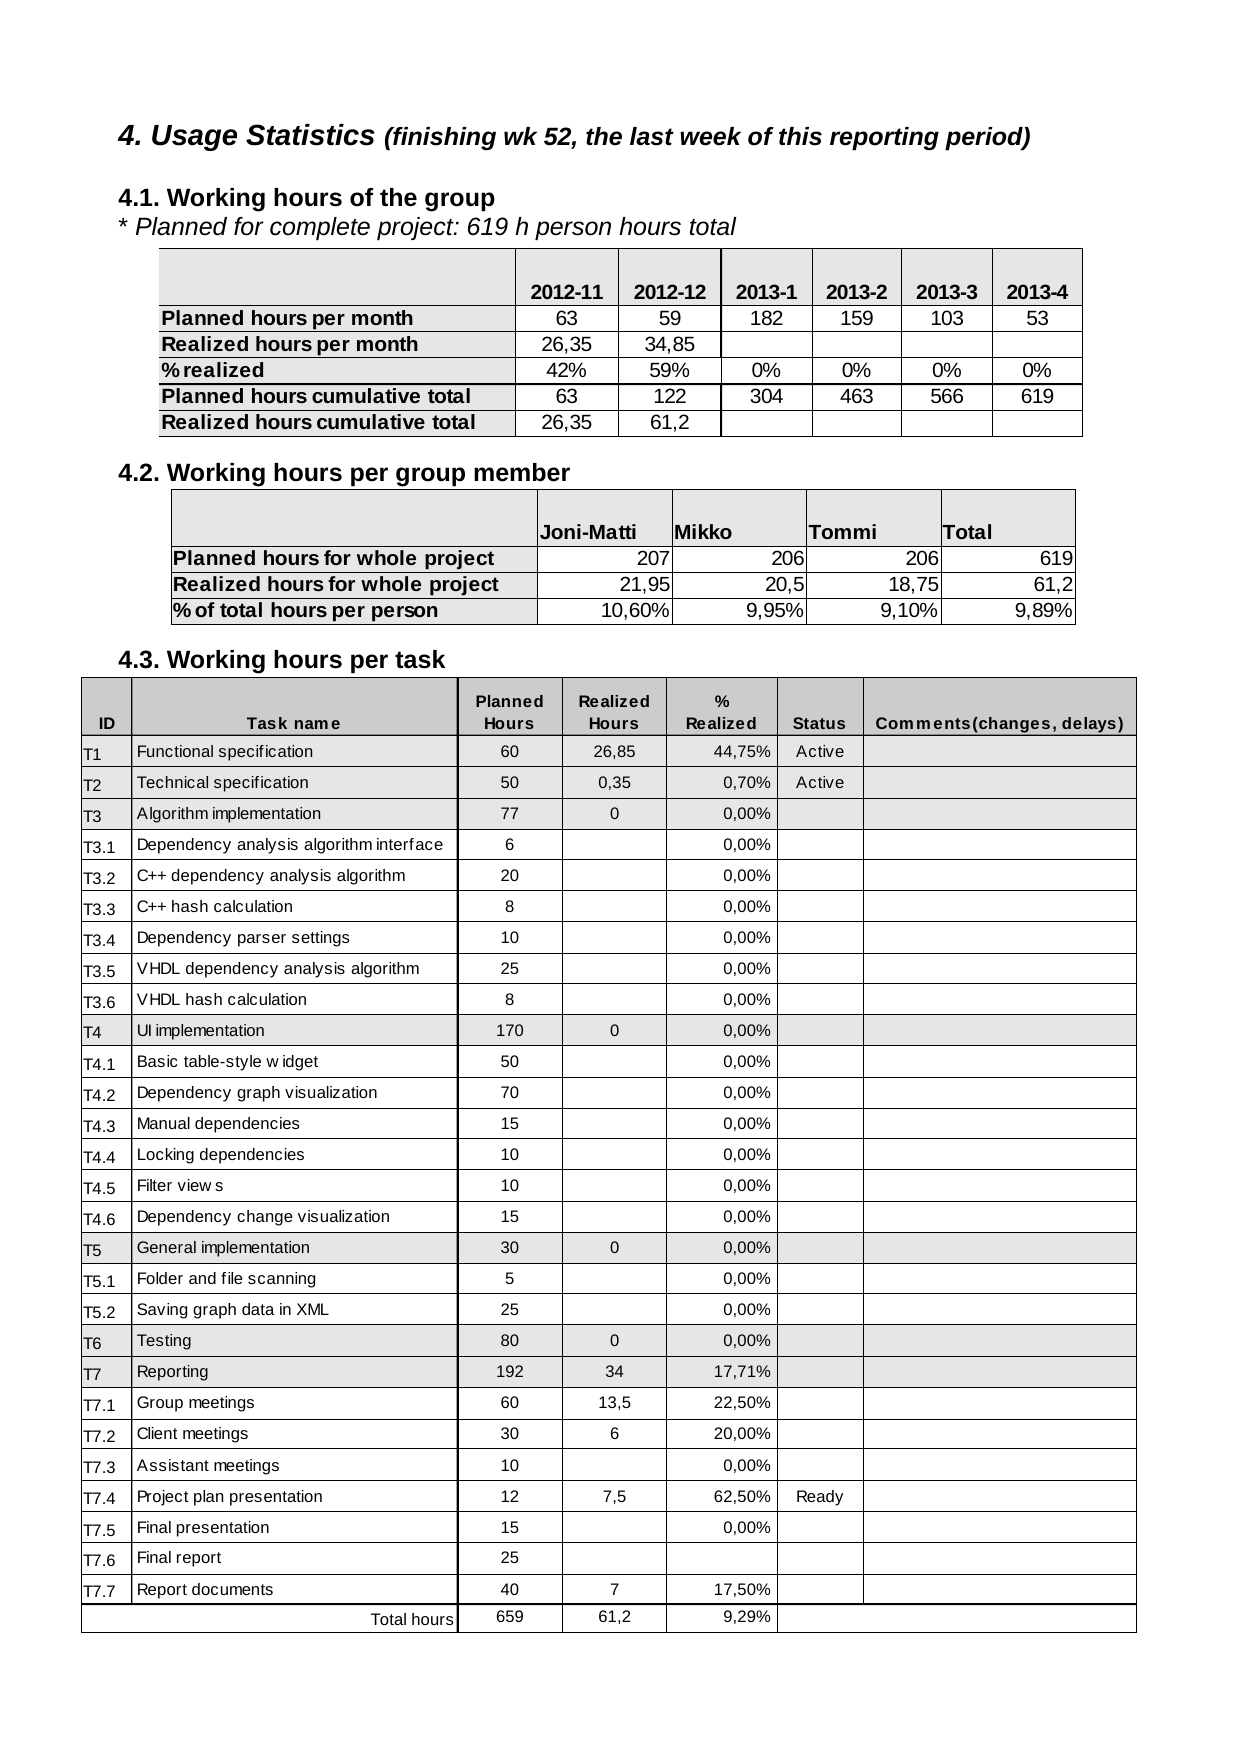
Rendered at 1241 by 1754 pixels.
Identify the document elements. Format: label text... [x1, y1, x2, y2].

text 4.1. Working hours of the group [118, 183, 1122, 212]
text * Planned for complete project: 619 h person hours total [118, 212, 1122, 241]
subtitle 4. Usage Statistics (finishing wk 52, the last week of this reporting period) [118, 118, 1122, 152]
text 4.2. Working hours per group member [118, 457, 1122, 486]
text 4.3. Working hours per task [118, 645, 1122, 674]
